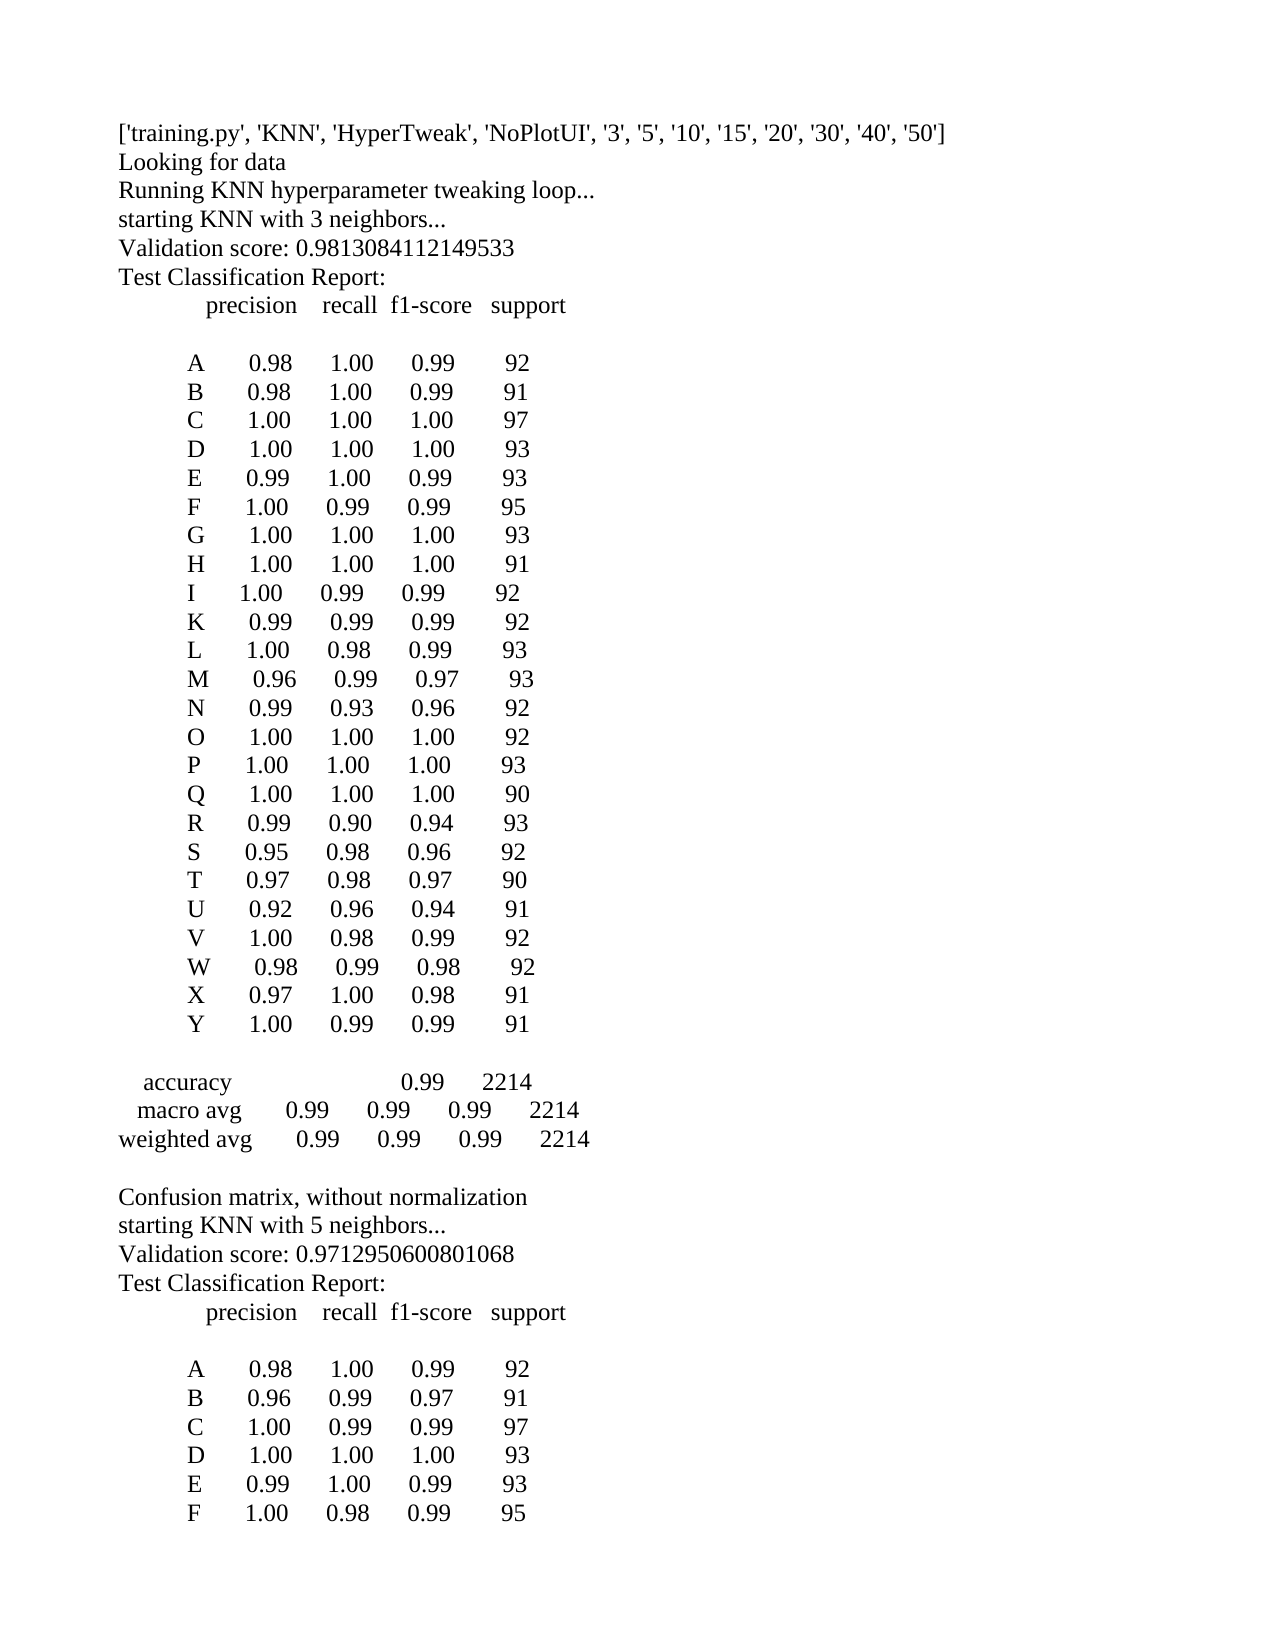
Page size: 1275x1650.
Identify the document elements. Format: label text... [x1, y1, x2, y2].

text Y 1.00 0.99 0.99 91 [118, 1009, 1157, 1038]
text F 1.00 0.98 0.99 95 [118, 1498, 1157, 1527]
text C 1.00 1.00 1.00 97 [118, 406, 1157, 434]
text starting KNN with 3 neighbors... [118, 204, 1157, 233]
text A 0.98 1.00 0.99 92 [118, 1354, 1157, 1383]
text E 0.99 1.00 0.99 93 [118, 1469, 1157, 1498]
text L 1.00 0.98 0.99 93 [118, 636, 1157, 664]
text D 1.00 1.00 1.00 93 [118, 434, 1157, 463]
text Test Classification Report: [118, 262, 1157, 291]
text ['training.py', 'KNN', 'HyperTweak', 'NoPlotUI', '3', '5', '10', '15', '20', '30', '40', '50'] [118, 118, 1157, 147]
text U 0.92 0.96 0.94 91 [118, 894, 1157, 923]
text V 1.00 0.98 0.99 92 [118, 923, 1157, 952]
text N 0.99 0.93 0.96 92 [118, 693, 1157, 722]
text T 0.97 0.98 0.97 90 [118, 866, 1157, 894]
text D 1.00 1.00 1.00 93 [118, 1441, 1157, 1469]
text P 1.00 1.00 1.00 93 [118, 751, 1157, 779]
text F 1.00 0.99 0.99 95 [118, 492, 1157, 521]
text W 0.98 0.99 0.98 92 [118, 952, 1157, 981]
text E 0.99 1.00 0.99 93 [118, 463, 1157, 492]
text Test Classification Report: [118, 1268, 1157, 1297]
text B 0.96 0.99 0.97 91 [118, 1383, 1157, 1412]
text Validation score: 0.9712950600801068 [118, 1239, 1157, 1268]
text C 1.00 0.99 0.99 97 [118, 1412, 1157, 1441]
text precision recall f1-score support [118, 1297, 1157, 1326]
text O 1.00 1.00 1.00 92 [118, 722, 1157, 751]
text Confusion matrix, without normalization [118, 1182, 1157, 1211]
text accuracy 0.99 2214 [118, 1067, 1157, 1096]
text macro avg 0.99 0.99 0.99 2214 [118, 1096, 1157, 1124]
text H 1.00 1.00 1.00 91 [118, 549, 1157, 578]
text G 1.00 1.00 1.00 93 [118, 521, 1157, 549]
text Looking for data [118, 147, 1157, 176]
text R 0.99 0.90 0.94 93 [118, 808, 1157, 837]
text starting KNN with 5 neighbors... [118, 1211, 1157, 1239]
text precision recall f1-score support [118, 291, 1157, 319]
text Running KNN hyperparameter tweaking loop... [118, 176, 1157, 204]
text Q 1.00 1.00 1.00 90 [118, 779, 1157, 808]
text A 0.98 1.00 0.99 92 [118, 348, 1157, 377]
text I 1.00 0.99 0.99 92 [118, 578, 1157, 607]
text B 0.98 1.00 0.99 91 [118, 377, 1157, 406]
text S 0.95 0.98 0.96 92 [118, 837, 1157, 866]
text M 0.96 0.99 0.97 93 [118, 664, 1157, 693]
text X 0.97 1.00 0.98 91 [118, 981, 1157, 1009]
text K 0.99 0.99 0.99 92 [118, 607, 1157, 636]
text weighted avg 0.99 0.99 0.99 2214 [118, 1124, 1157, 1153]
text Validation score: 0.9813084112149533 [118, 233, 1157, 262]
